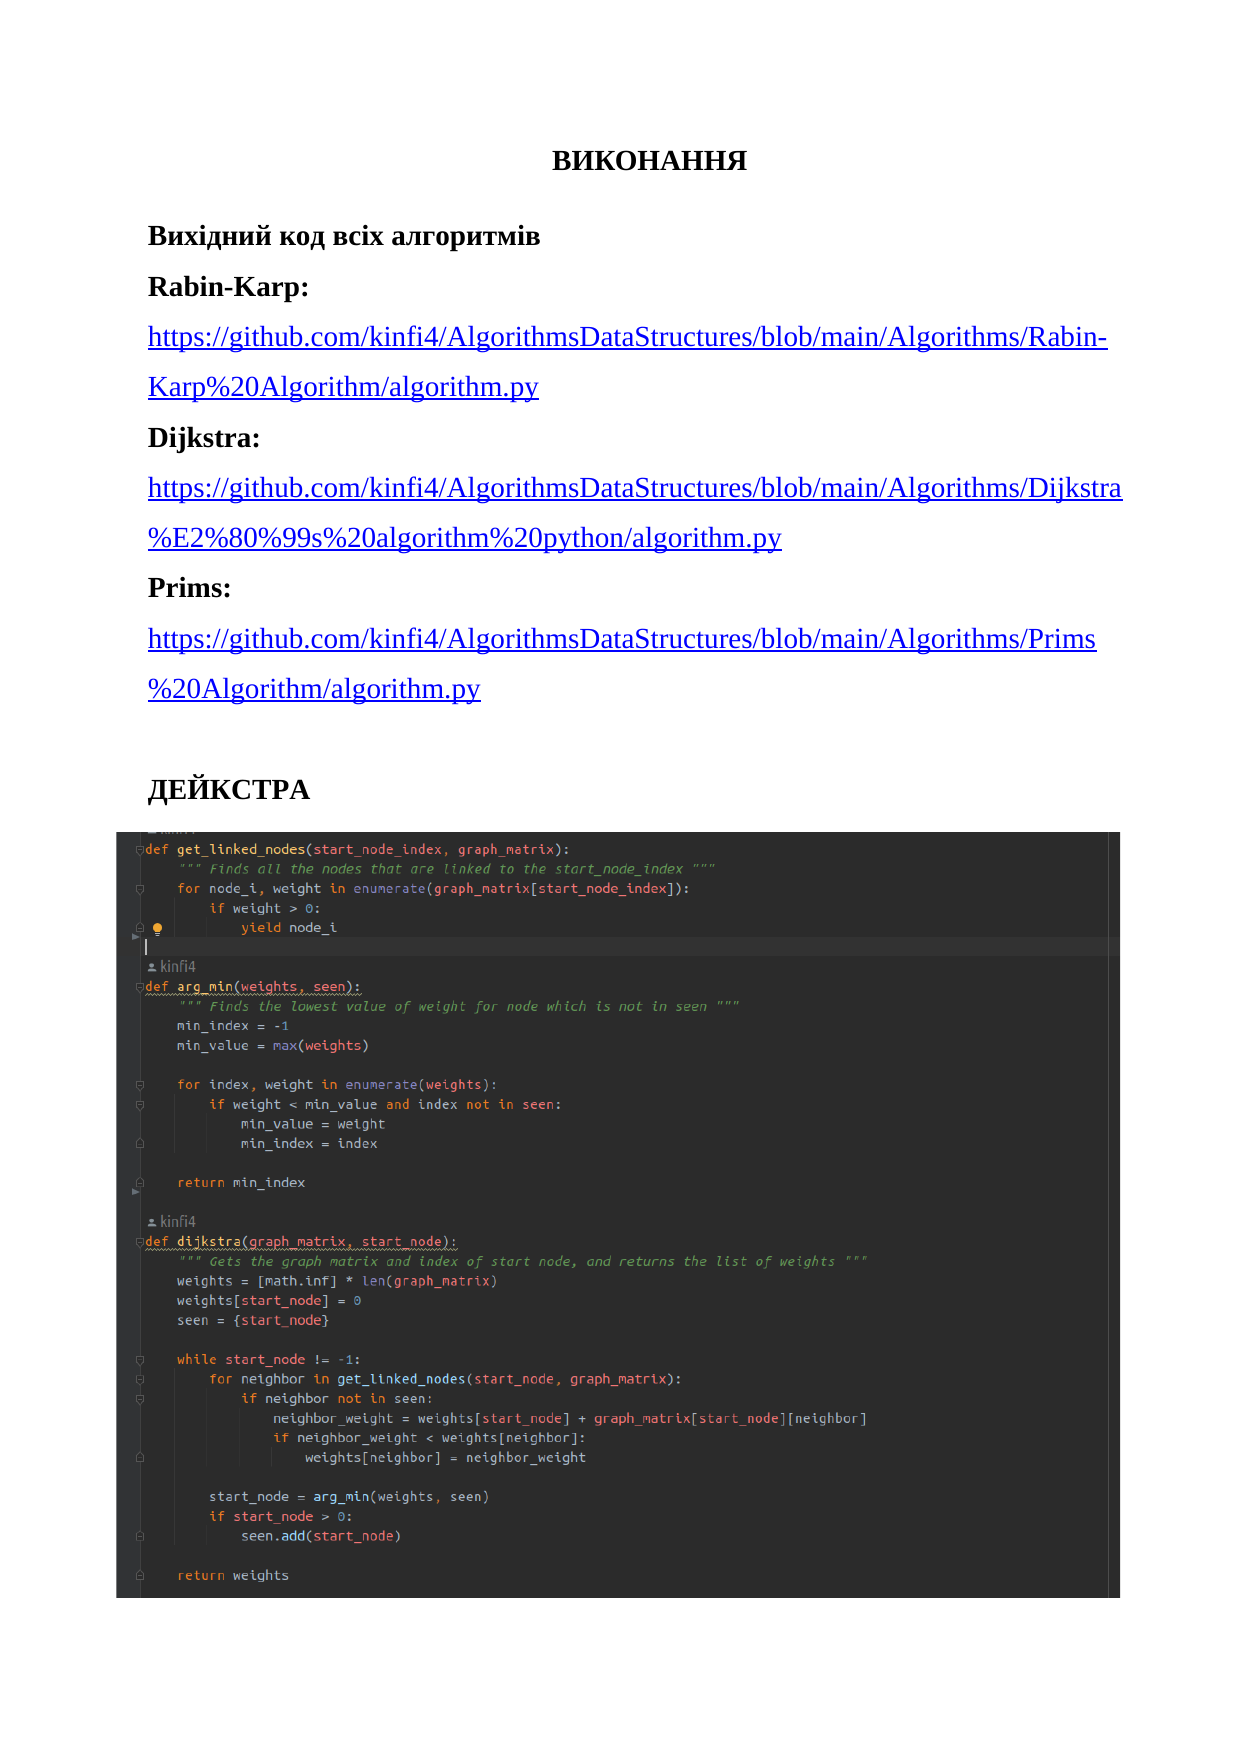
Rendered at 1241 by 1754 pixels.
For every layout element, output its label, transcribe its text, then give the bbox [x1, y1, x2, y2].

text https://github.com/kinfi4/AlgorithmsDataStructures/blob/main/Algorithms/Prims%20Algorithm/algorithm.py [148, 621, 1152, 705]
text ДЕЙКСТРА [148, 772, 1152, 1191]
text Вихідний код всіх алгоритмів Rabin-Karp: https://github.com/kinfi4/AlgorithmsDataStructures/blob/main/Algorithms/Rabin-Karp%20Algorithm/algorithm.py Dijkstra: https://github.com/kinfi4/AlgorithmsDataStructures/blob/main/Algorithms/Dijkstra%E2%80%99s%20algorithm%20python/algorithm.py Prims: [148, 218, 1152, 604]
picture [116, 832, 1121, 1598]
subtitle Виконання [148, 143, 1152, 177]
